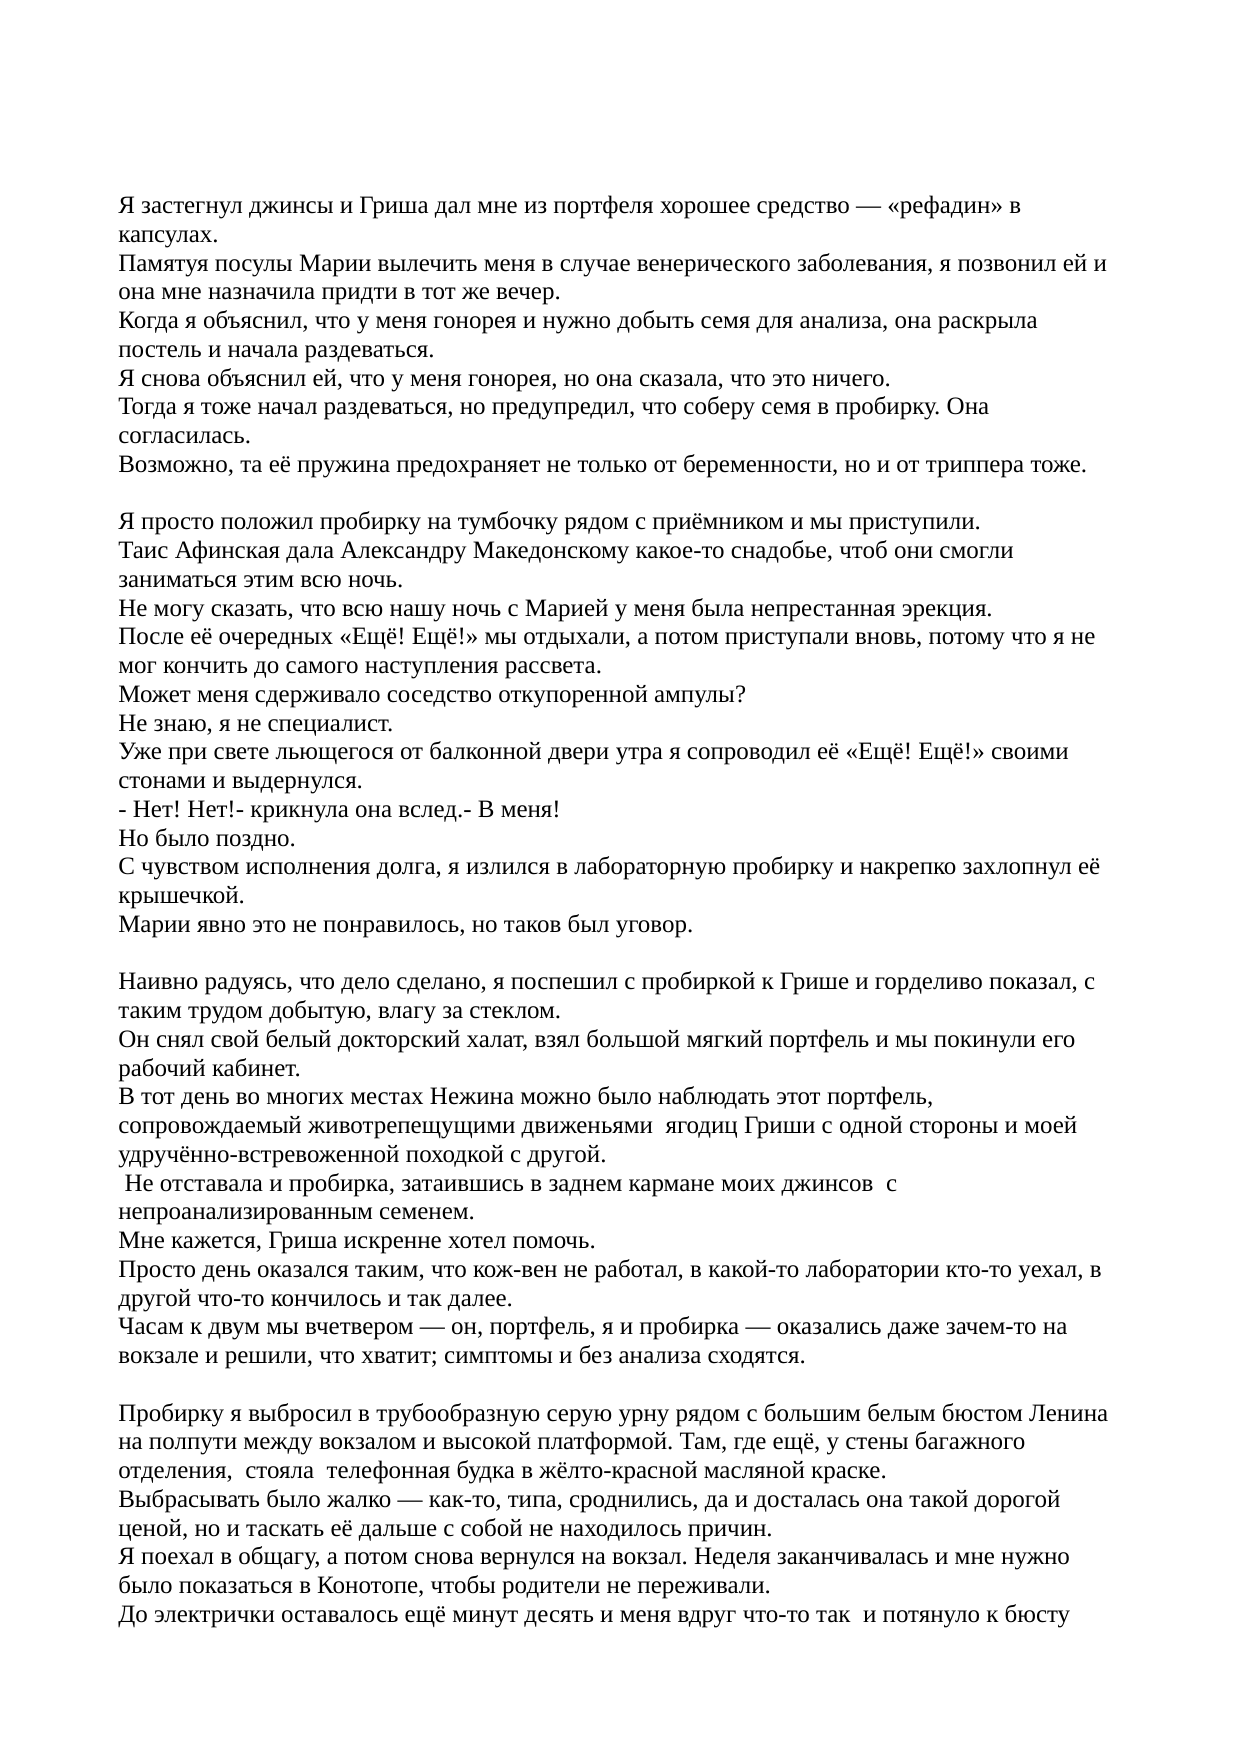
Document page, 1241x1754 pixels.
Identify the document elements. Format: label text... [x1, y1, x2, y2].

text Выбрасывать было жалко — как-то, типа, сроднились, да и досталась она такой дорогой ценой, но и таскать её дальше с собой не находилось причин. [118, 1484, 1122, 1541]
text Он снял свой белый докторский халат, взял большой мягкий портфель и мы покинули его рабочий кабинет. [118, 1024, 1122, 1081]
text Не знаю, я не специалист. [118, 708, 1122, 736]
text Может меня сдерживало соседство откупоренной ампулы? [118, 679, 1122, 708]
text Когда я объяснил, что у меня гонорея и нужно добыть семя для анализа, она раскрыла постель и начала раздеваться. [118, 305, 1122, 363]
text Пробирку я выбросил в трубообразную серую урну рядом с большим белым бюстом Ленина на полпути между вокзалом и высокой платформой. Там, где ещё, у стены багажного отделения, стояла телефонная будка в жёлто-красной масляной краске. [118, 1398, 1122, 1484]
text Таис Афинская дала Александру Македонскому какое-то снадобье, чтоб они смогли заниматься этим всю ночь. [118, 535, 1122, 593]
text В тот день во многих местах Нежина можно было наблюдать этот портфель, сопровождаемый животрепещущими движеньями ягодиц Гриши с одной стороны и моей удручённо-встревоженной походкой с другой. [118, 1081, 1122, 1168]
text После её очередных «Ещё! Ещё!» мы отдыхали, а потом приступали вновь, потому что я не мог кончить до самого наступления рассвета. [118, 621, 1122, 679]
text Но было поздно. [118, 823, 1122, 851]
text Тогда я тоже начал раздеваться, но предупредил, что соберу семя в пробирку. Она согласилась. [118, 391, 1122, 449]
text Наивно радуясь, что дело сделано, я поспешил с пробиркой к Грише и горделиво показал, с таким трудом добытую, влагу за стеклом. [118, 966, 1122, 1024]
text Я поехал в общагу, а потом снова вернулся на вокзал. Неделя заканчивалась и мне нужно было показаться в Конотопе, чтобы родители не переживали. [118, 1541, 1122, 1599]
text Просто день оказался таким, что кож-вен не работал, в какой-то лаборатории кто-то уехал, в другой что-то кончилось и так далее. [118, 1254, 1122, 1311]
text Памятуя посулы Марии вылечить меня в случае венерического заболевания, я позвонил ей и она мне назначила придти в тот же вечер. [118, 248, 1122, 305]
text Я просто положил пробирку на тумбочку рядом с приёмником и мы приступили. [118, 506, 1122, 535]
text Часам к двум мы вчетвером — он, портфель, я и пробирка — оказались даже зачем-то на вокзале и решили, что хватит; симптомы и без анализа сходятся. [118, 1311, 1122, 1369]
text Мне кажется, Гриша искренне хотел помочь. [118, 1225, 1122, 1254]
text С чувством исполнения долга, я излился в лабораторную пробирку и накрепко захлопнул её крышечкой. [118, 851, 1122, 909]
text Не отставала и пробирка, затаившись в заднем кармане моих джинсов с непроанализированным семенем. [118, 1168, 1122, 1225]
text Я застегнул джинсы и Гриша дал мне из портфеля хорошее средство — «рефадин» в капсулах. [118, 190, 1122, 248]
text Не могу сказать, что всю нашу ночь с Марией у меня была непрестанная эрекция. [118, 593, 1122, 621]
text Уже при свете льющегося от балконной двери утра я сопроводил её «Ещё! Ещё!» своими стонами и выдернулся. [118, 736, 1122, 794]
text До электрички оставалось ещё минут десять и меня вдруг что-то так и потянуло к бюсту [118, 1599, 1122, 1628]
text Марии явно это не понравилось, но таков был уговор. [118, 909, 1122, 938]
text - Нет! Нет!- крикнула она вслед.- В меня! [118, 794, 1122, 823]
text Я снова объяснил ей, что у меня гонорея, но она сказала, что это ничего. [118, 363, 1122, 391]
text Возможно, та её пружина предохраняет не только от беременности, но и от триппера тоже. [118, 449, 1122, 478]
